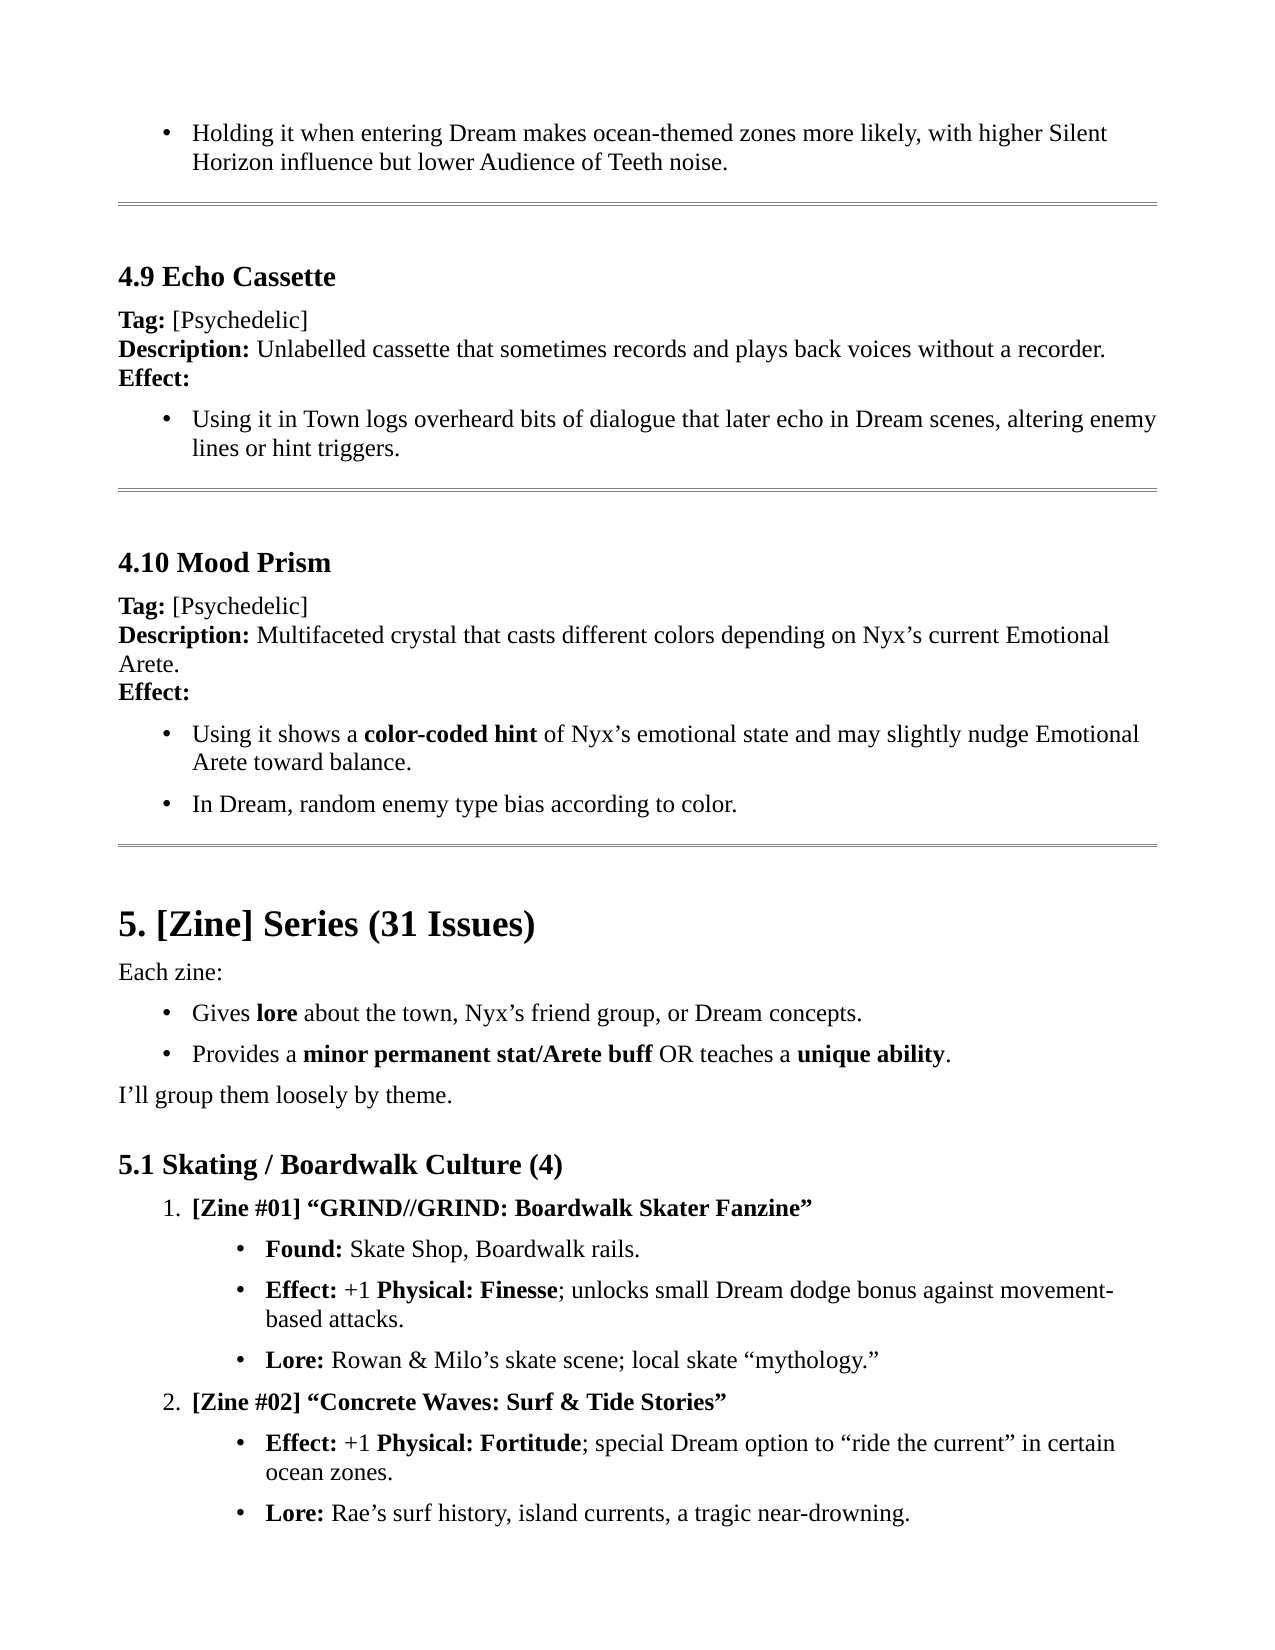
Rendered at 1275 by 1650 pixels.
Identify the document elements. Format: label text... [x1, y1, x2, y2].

list Holding it when entering Dream makes ocean-themed zones more likely, with higher Silent Horizon influence but lower Audience of Teeth noise. [162, 118, 1157, 176]
list In Dream, random enemy type bias according to color. [162, 789, 1157, 817]
subtitle 4.10 Mood Prism [118, 545, 1157, 579]
text Each zine: [118, 957, 1157, 986]
list Lore: Rae’s surf history, island currents, a tragic near-drowning. [236, 1498, 1157, 1527]
list [Zine #01] “GRIND//GRIND: Boardwalk Skater Fanzine” [162, 1193, 1157, 1222]
subtitle 5. [Zine] Series (31 Issues) [118, 901, 1157, 944]
list [Zine #02] “Concrete Waves: Surf & Tide Stories” [162, 1387, 1157, 1415]
subtitle 4.9 Echo Cassette [118, 259, 1157, 293]
list Found: Skate Shop, Boardwalk rails. [236, 1234, 1157, 1263]
list Provides a minor permanent stat/Arete buff OR teaches a unique ability. [162, 1039, 1157, 1068]
text Tag: [Psychedelic] Description: Unlabelled cassette that sometimes records and plays back voices without a recorder. Effect: [118, 305, 1157, 392]
list Effect: +1 Physical: Finesse; unlocks small Dream dodge bonus against movement-based attacks. [236, 1275, 1157, 1333]
list Using it in Town logs overheard bits of dialogue that later echo in Dream scenes, altering enemy lines or hint triggers. [162, 404, 1157, 462]
text I’ll group them loosely by theme. [118, 1081, 1157, 1109]
text Tag: [Psychedelic] Description: Multifaceted crystal that casts different colors depending on Nyx’s current Emotional Arete. Effect: [118, 591, 1157, 706]
list Effect: +1 Physical: Fortitude; special Dream option to “ride the current” in certain ocean zones. [236, 1428, 1157, 1485]
list Using it shows a color-coded hint of Nyx’s emotional state and may slightly nudge Emotional Arete toward balance. [162, 719, 1157, 776]
list Lore: Rowan & Milo’s skate scene; local skate “mythology.” [236, 1345, 1157, 1374]
list Gives lore about the town, Nyx’s friend group, or Dream concepts. [162, 998, 1157, 1027]
subtitle 5.1 Skating / Boardwalk Culture (4) [118, 1147, 1157, 1180]
